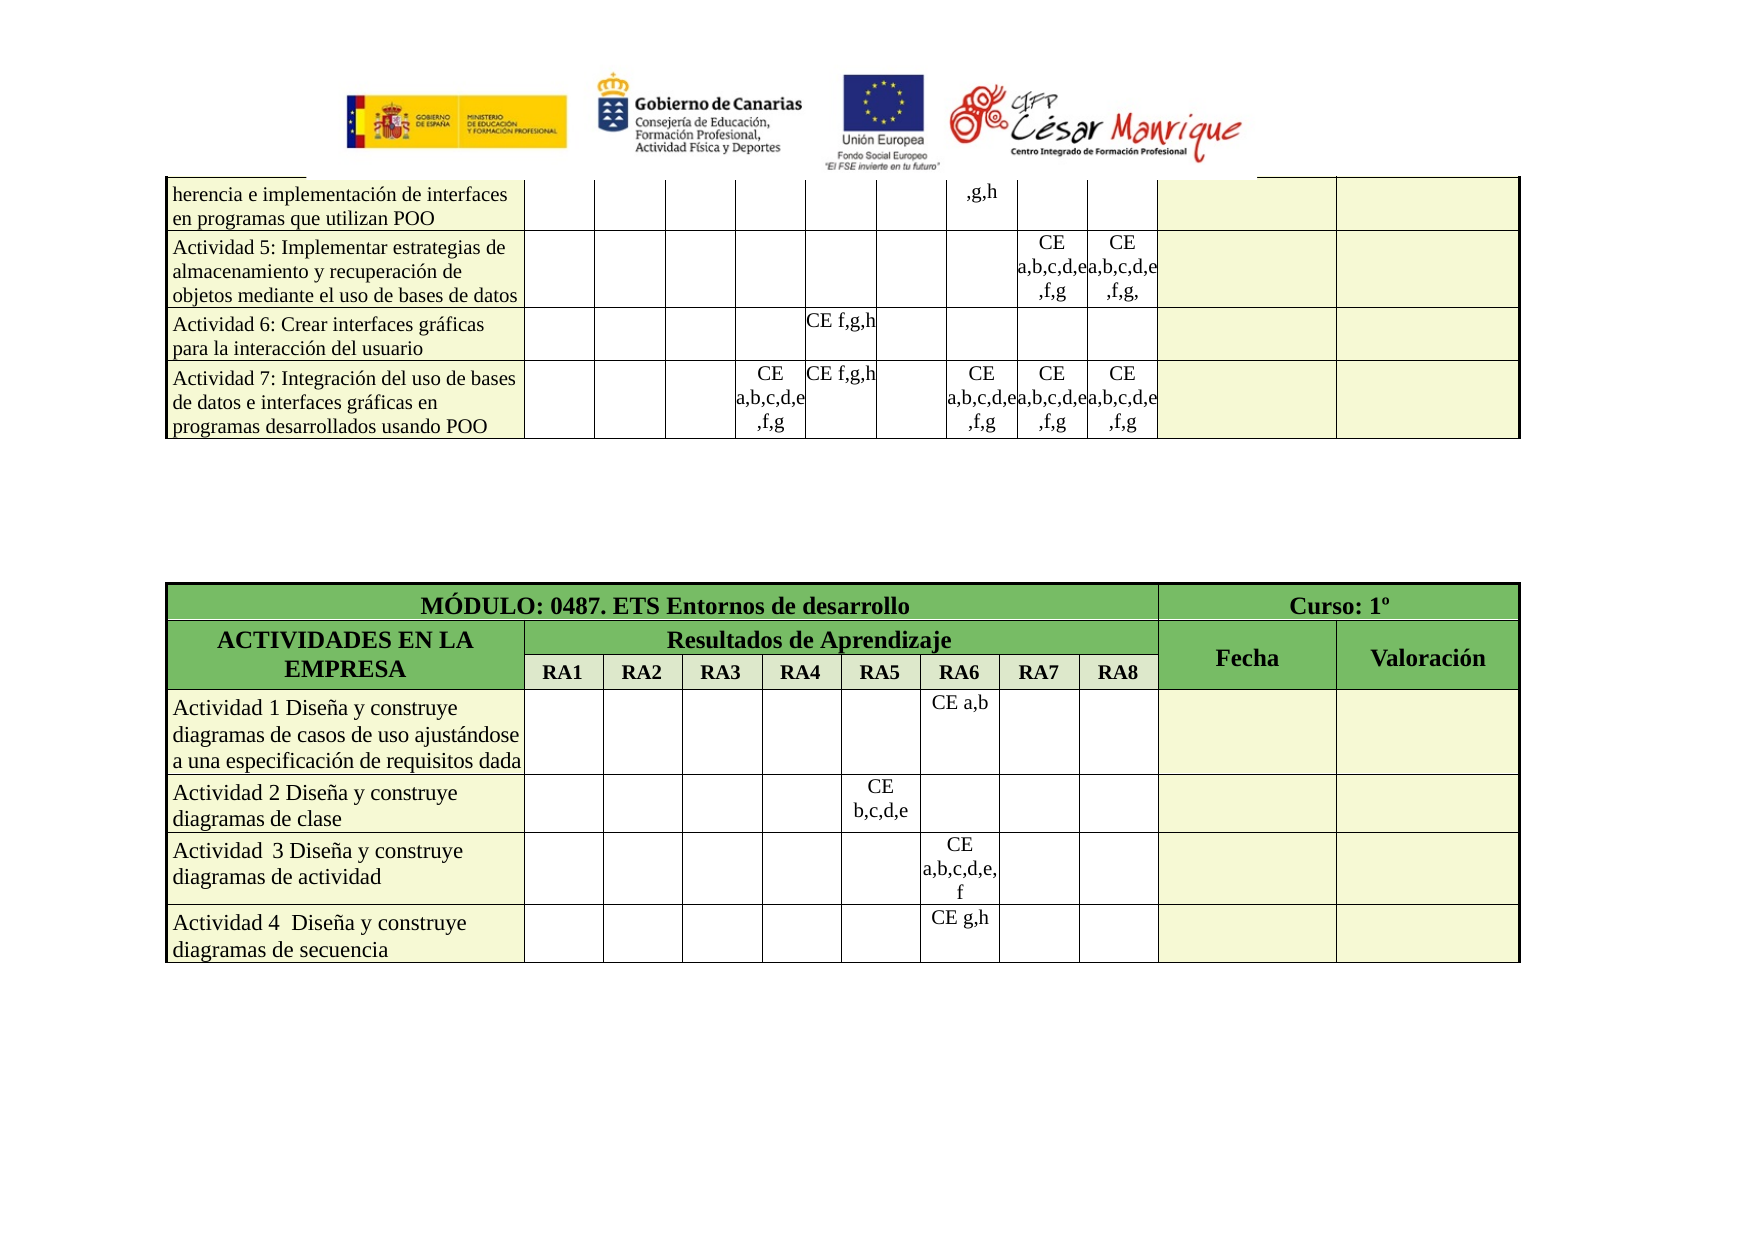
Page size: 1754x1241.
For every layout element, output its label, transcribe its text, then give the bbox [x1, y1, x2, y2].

table_cell [683, 775, 762, 831]
table_cell [842, 690, 920, 773]
table_cell [525, 690, 603, 773]
table_cell Actividad 2 Diseña y construye diagramas de clase [168, 775, 524, 831]
table_cell CE a,b,c,d,e,f,g [1018, 231, 1087, 307]
table_cell [1000, 690, 1079, 773]
table_cell [763, 775, 841, 831]
table_cell ,g,h [947, 180, 1017, 230]
picture [306, 49, 1258, 180]
table_cell [736, 180, 805, 230]
table_cell [763, 905, 841, 962]
table_cell [1159, 690, 1336, 773]
table_cell [604, 775, 682, 831]
table_cell RA5 [842, 655, 920, 689]
table_cell [1158, 231, 1336, 307]
table_cell [1159, 833, 1336, 904]
table_cell [1158, 178, 1336, 230]
table_cell [525, 180, 594, 230]
table_cell [525, 905, 603, 962]
table_cell [921, 775, 999, 831]
table_cell [1337, 361, 1518, 438]
table_cell [877, 180, 946, 230]
table_cell [877, 361, 946, 438]
table_cell [806, 180, 876, 230]
table_cell [947, 308, 1017, 360]
table_cell Actividad 7: Integración del uso de bases de datos e interfaces gráficas en programas desarrollados usando POO [168, 361, 524, 438]
table_cell [525, 308, 594, 360]
table_cell [604, 833, 682, 904]
table_cell RA3 [683, 655, 762, 689]
table_cell [595, 308, 665, 360]
table_cell [736, 231, 805, 307]
table_cell [604, 690, 682, 773]
table_cell [736, 308, 805, 360]
table_cell [1158, 361, 1336, 438]
table_cell RA4 [763, 655, 841, 689]
table_cell CE a,b,c,d,e,f,g [947, 361, 1017, 438]
table_cell Actividad 3 Diseña y construye diagramas de actividad [168, 833, 524, 904]
table_cell Valoración [1337, 621, 1518, 689]
table_cell herencia e implementación de interfaces en programas que utilizan POO [168, 178, 524, 230]
table_cell [763, 690, 841, 773]
table_cell [595, 180, 665, 230]
table_cell [525, 833, 603, 904]
table_cell RA7 [1000, 655, 1079, 689]
table_cell [666, 180, 735, 230]
table_cell [683, 690, 762, 773]
table_cell [525, 231, 594, 307]
table_cell [1000, 775, 1079, 831]
table_cell RA2 [604, 655, 682, 689]
table_cell [525, 775, 603, 831]
table_cell [1337, 178, 1518, 230]
table_cell [1337, 905, 1518, 962]
table_cell [1018, 180, 1087, 230]
table_cell [1337, 231, 1518, 307]
table_cell CE a,b,c,d,e,f,g [1018, 361, 1087, 438]
table_cell [1337, 775, 1518, 831]
table_header Curso: 1º [1159, 585, 1518, 619]
table_cell [666, 361, 735, 438]
table_cell [595, 231, 665, 307]
table_cell [1080, 833, 1158, 904]
table_cell CE b,c,d,e [842, 775, 920, 831]
table_cell [683, 833, 762, 904]
table_cell Fecha [1159, 621, 1336, 689]
table_cell [1159, 775, 1336, 831]
table_cell [947, 231, 1017, 307]
table_cell [1018, 308, 1087, 360]
table_cell CE a,b,c,d,e,f,g [1088, 361, 1157, 438]
table_cell CE a,b,c,d,e,f,g, [1088, 231, 1157, 307]
table_cell [1158, 308, 1336, 360]
table_cell [1000, 905, 1079, 962]
table_cell CE a,b [921, 690, 999, 773]
table_cell CE a,b,c,d,e,f,g [736, 361, 805, 438]
table_cell CE f,g,h [806, 361, 876, 438]
table_cell [1000, 833, 1079, 904]
table_cell [1088, 180, 1157, 230]
table_cell [1080, 775, 1158, 831]
table_cell ACTIVIDADES EN LA EMPRESA [168, 621, 524, 689]
table_header MÓDULO: 0487. ETS Entornos de desarrollo [168, 585, 1158, 619]
table_cell CE g,h [921, 905, 999, 962]
table_cell [1080, 905, 1158, 962]
table_cell Actividad 1 Diseña y construye diagramas de casos de uso ajustándose a una especificación de requisitos dada [168, 690, 524, 773]
table_cell [595, 361, 665, 438]
table_cell [666, 308, 735, 360]
table_cell CE a,b,c,d,e,f [921, 833, 999, 904]
table_cell [1159, 905, 1336, 962]
table_cell [1337, 833, 1518, 904]
table_cell [666, 231, 735, 307]
table_cell RA1 [525, 655, 603, 689]
table_cell [525, 361, 594, 438]
table_cell [683, 905, 762, 962]
table_cell [1080, 690, 1158, 773]
table_cell CE f,g,h [806, 308, 876, 360]
table_cell RA6 [921, 655, 999, 689]
table_cell Actividad 4 Diseña y construye diagramas de secuencia [168, 905, 524, 962]
table_cell [877, 308, 946, 360]
table_cell [1088, 308, 1157, 360]
table_cell RA8 [1080, 655, 1158, 689]
table_cell [842, 905, 920, 962]
table_cell Actividad 5: Implementar estrategias de almacenamiento y recuperación de objetos mediante el uso de bases de datos [168, 231, 524, 307]
table_cell [842, 833, 920, 904]
table_cell [806, 231, 876, 307]
table_cell [1337, 308, 1518, 360]
table_cell [877, 231, 946, 307]
table_cell [763, 833, 841, 904]
table_cell [1337, 690, 1518, 773]
table_cell Actividad 6: Crear interfaces gráficas para la interacción del usuario [168, 308, 524, 360]
table_cell [604, 905, 682, 962]
table_cell Resultados de Aprendizaje [525, 621, 1158, 654]
